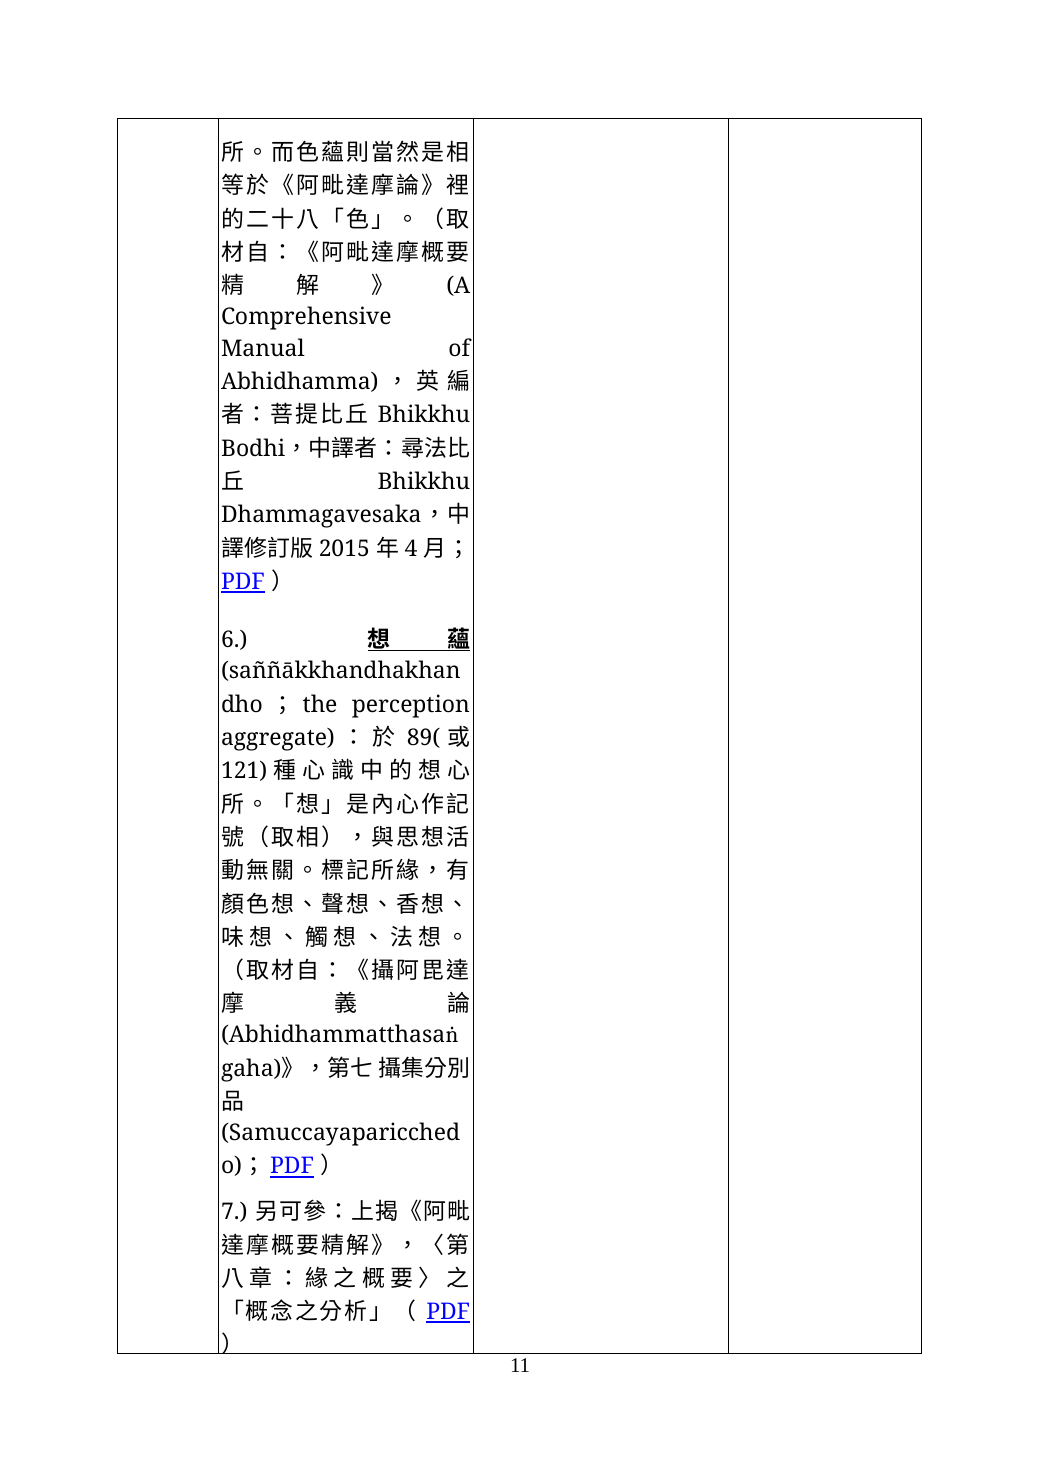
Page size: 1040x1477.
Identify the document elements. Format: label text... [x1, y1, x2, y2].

table_cell [118, 119, 218, 1353]
table_cell 所。而色蘊則當然是相等於《阿毗達摩論》裡的二十八「色」。（取材自：《阿毗達摩概要精解》(A Comprehensive Manual of Abhidhamma)，英編者：菩提比丘 Bhikkhu Bodhi，中譯者：尋法比丘 Bhikkhu Dhammagavesaka，中譯修訂版2015 年4 月； PDF ） 6.) 想蘊(saññākkhandhakhandho；the perception aggregate)：於89(或121)種心識中的想心所。「想」是內心作記號（取相），與思想活動無關。標記所緣，有顏色想、聲想、香想、味想、觸想、法想。（取材自：《攝阿毘達摩義論(Abhidhammatthasaṅgaha)》，第七 攝集分別品(Samuccayaparicchedo)； PDF ） 7.) 另可參：上揭《阿毗達摩概要精解》，〈第八章：緣之概要〉之 「概念之分析」（ PDF ） [219, 119, 473, 1353]
table_cell [729, 119, 921, 1353]
table_cell Nanda 補註： 云何建立行蘊？謂六思身：眼觸所生思、耳觸所生思、鼻觸所生思、舌觸所生思、身觸所生思、意觸所生思。」 （取材自：《大乘阿毘達磨集論》卷1〈1 三法品〉(CBETA 2021.Q2, T31, no. 1605, p. 664a13) https://cbetaonline.dila.edu.tw/zh/T31n1605_p0664a13 「問：行蘊何相？答：造作相是行相。由此行故令心造作，謂於善、惡、無記品[15]中驅役心故。又[16]於種種苦樂等位驅役心故。」（取材自：《大乘阿毘達磨雜集論》卷1〈1 三法品〉(CBETA 2021.Q2, T31, no. 1606, p. 695c12) https://cbetaonline.dila.edu.tw/zh/T31n1606_p0695c12 又，比丘們！為什麼你們稱它為行？比丘們！『作被作的』，因此被稱為『行』，作什麼被作的呢？以色的特性而作被作的色；以受的特性而作被作的受；以想的特性而作被作的想；以行的特性而作被作的行；以識的特性而作被作的識，比丘們！『作被作的』，因此被稱為『行』。」（取材自：相應部22相應79經/ 被食經 (蘊相應/蘊篇/修多羅)(莊春江譯)）；或 「“比丘們，你們稱為行的，就是 ‘製造因緣條件’ ，因此這稱為行。製造什麼因緣條件呢？為色製造因緣條件，為受製造因緣條件，為想製造因緣條件，為行製造因緣條件，為識製造因緣條件。因為這是 ‘製造因緣條件’ ，所以這稱為行。」（取材自： 吞噬 (志蓮淨苑, 蕭式球譯)） 在經教裡，佛陀一般上把有情或人分析為五種究竟法，即：色、受、想、行、識五蘊（pañcakkhandha）。於（阿毗達摩）論教，諸究竟法則歸納為四種類別。首三種──心、心所與色──包含了一切有為法（因緣和合而成之法）。經教裡的五蘊相等於這三種（究竟法）。識蘊（viñña7a）在此列為心（citta）；「心」此字通常是用於代表基於其相應心所而得以分門別類的諸「識」。在論教方面，五蘊的中間三蘊（受、想、行）則被列入心所（cetasika）之內；心所與識同生（俱生），執行種種不同的作用。在《阿毗達摩論》所列出的五十二心所當中：受蘊與想蘊各是一種心所；行蘊（saṅkhārakkhandha）則再分為五十種心所。而色蘊則當然是相等於《阿毗達摩論》裡的二十八「色」。（取材自：《阿毗達摩概要精解》(A Comprehensive Manual of Abhidhamma)，英編者：菩提比丘 Bhikkhu Bodhi，中譯者：尋法比丘 Bhikkhu Dhammagavesaka，中譯修訂版2015 年4 月； PDF ） [474, 119, 728, 1353]
